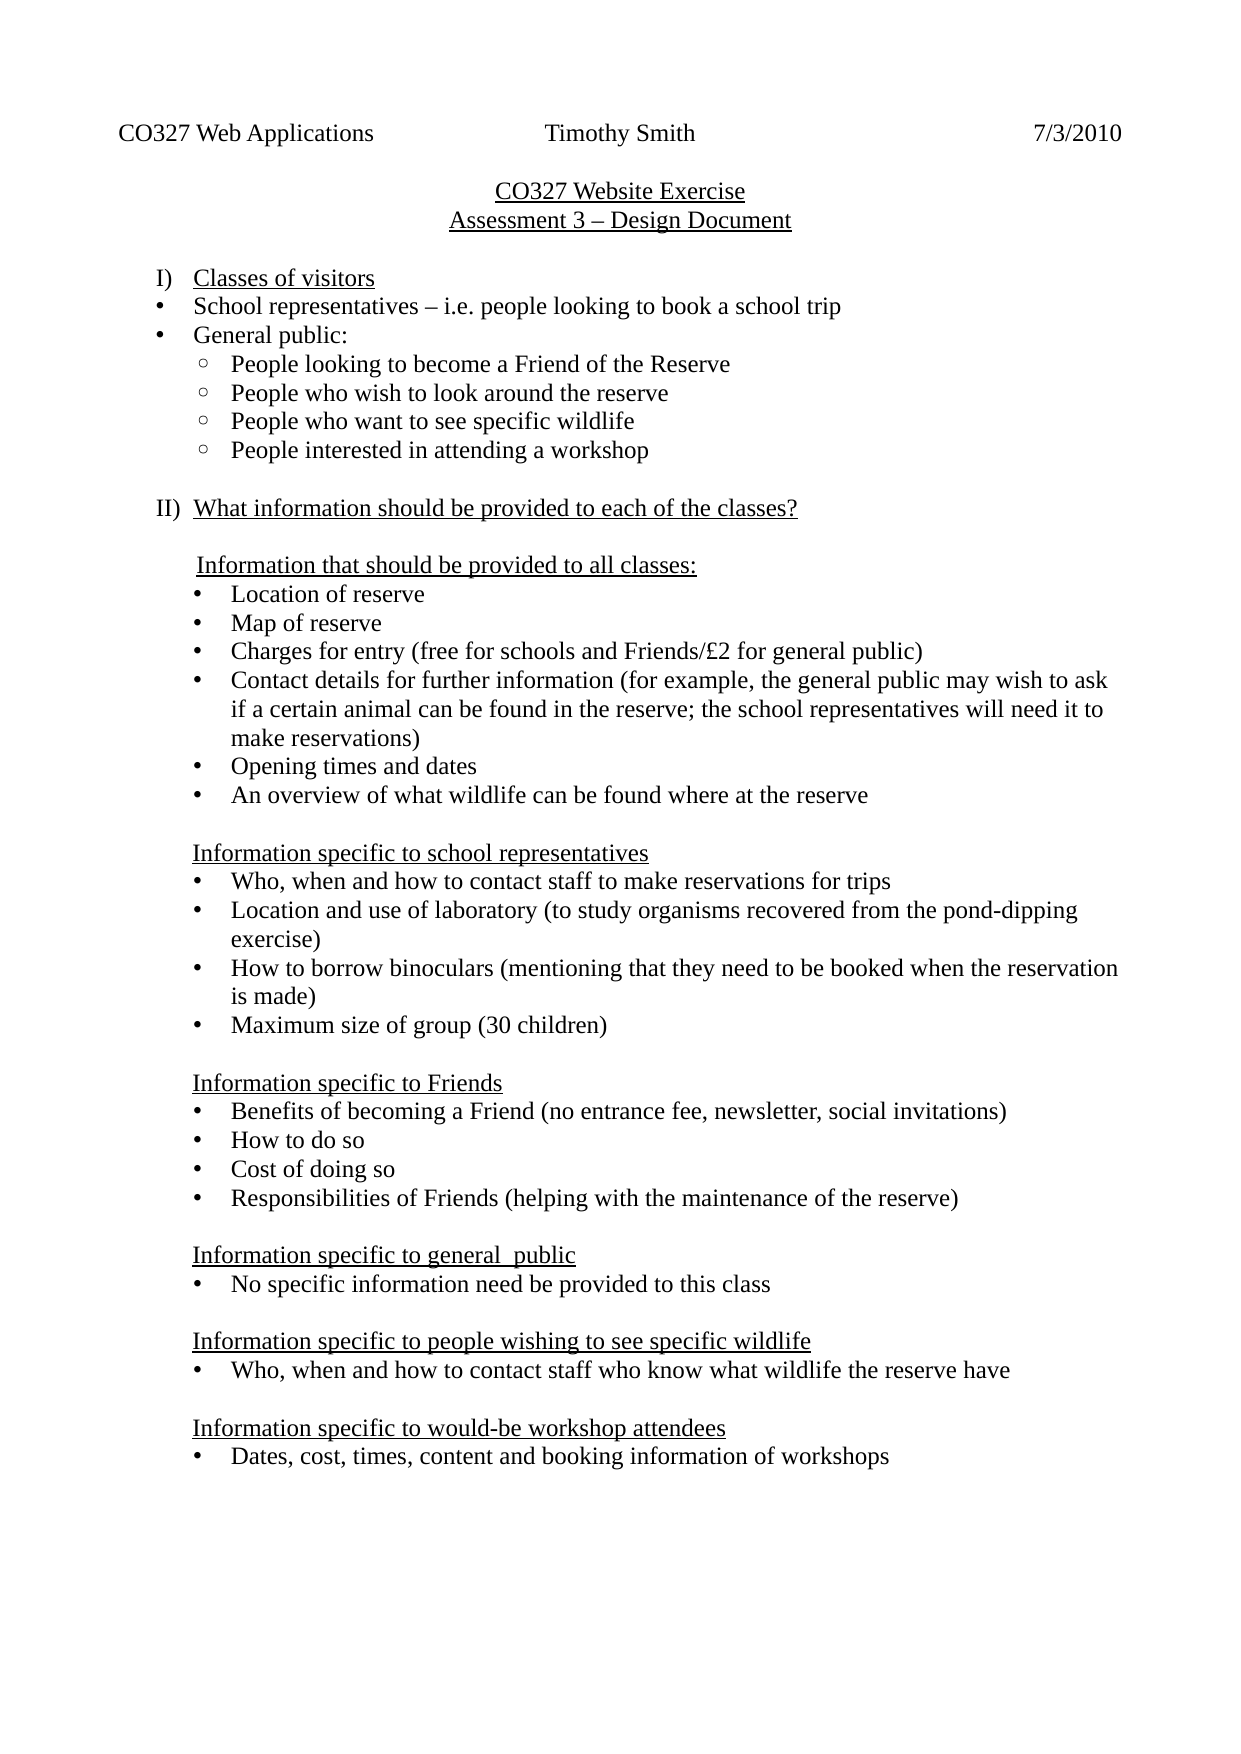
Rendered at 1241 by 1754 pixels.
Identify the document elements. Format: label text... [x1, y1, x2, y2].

list Responsibilities of Friends (helping with the maintenance of the reserve) [193, 1183, 1122, 1211]
list Classes of visitors [156, 263, 1122, 291]
list Benefits of becoming a Friend (no entrance fee, newsletter, social invitations) [193, 1096, 1122, 1125]
list People interested in attending a workshop [193, 435, 1122, 464]
list Location of reserve [193, 579, 1122, 608]
list People looking to become a Friend of the Reserve [193, 349, 1122, 378]
list No specific information need be provided to this class [193, 1269, 1122, 1298]
list People who want to see specific wildlife [193, 406, 1122, 435]
list Opening times and dates [193, 751, 1122, 780]
list School representatives – i.e. people looking to book a school trip [156, 291, 1122, 320]
list Maximum size of group (30 children) [193, 1010, 1122, 1039]
list Location and use of laboratory (to study organisms recovered from the pond-dipping exercise) [193, 895, 1122, 953]
list Map of reserve [193, 608, 1122, 636]
list What information should be provided to each of the classes? [156, 493, 1122, 521]
text CO327 Website Exercise [118, 176, 1122, 205]
list Dates, cost, times, content and booking information of workshops [193, 1441, 1122, 1470]
text Information specific to general public [118, 1240, 1122, 1269]
text Assessment 3 – Design Document [118, 205, 1122, 234]
list An overview of what wildlife can be found where at the reserve [193, 780, 1122, 809]
list Contact details for further information (for example, the general public may wish to ask if a certain animal can be found in the reserve; the school representatives will need it to make reservations) [193, 665, 1122, 751]
list How to borrow binoculars (mentioning that they need to be booked when the reservation is made) [193, 953, 1122, 1010]
list Who, when and how to contact staff who know what wildlife the reserve have [193, 1355, 1122, 1384]
list Who, when and how to contact staff to make reservations for trips [193, 866, 1122, 895]
list Charges for entry (free for schools and Friends/£2 for general public) [193, 636, 1122, 665]
list Cost of doing so [193, 1154, 1122, 1183]
text Information that should be provided to all classes: [196, 550, 1122, 579]
text Information specific to people wishing to see specific wildlife [118, 1326, 1122, 1355]
list General public: [156, 320, 1122, 349]
list How to do so [193, 1125, 1122, 1154]
list People who wish to look around the reserve [193, 378, 1122, 406]
text Information specific to Friends [118, 1068, 1122, 1096]
text Information specific to school representatives [118, 838, 1122, 866]
text Information specific to would-be workshop attendees [118, 1413, 1122, 1441]
